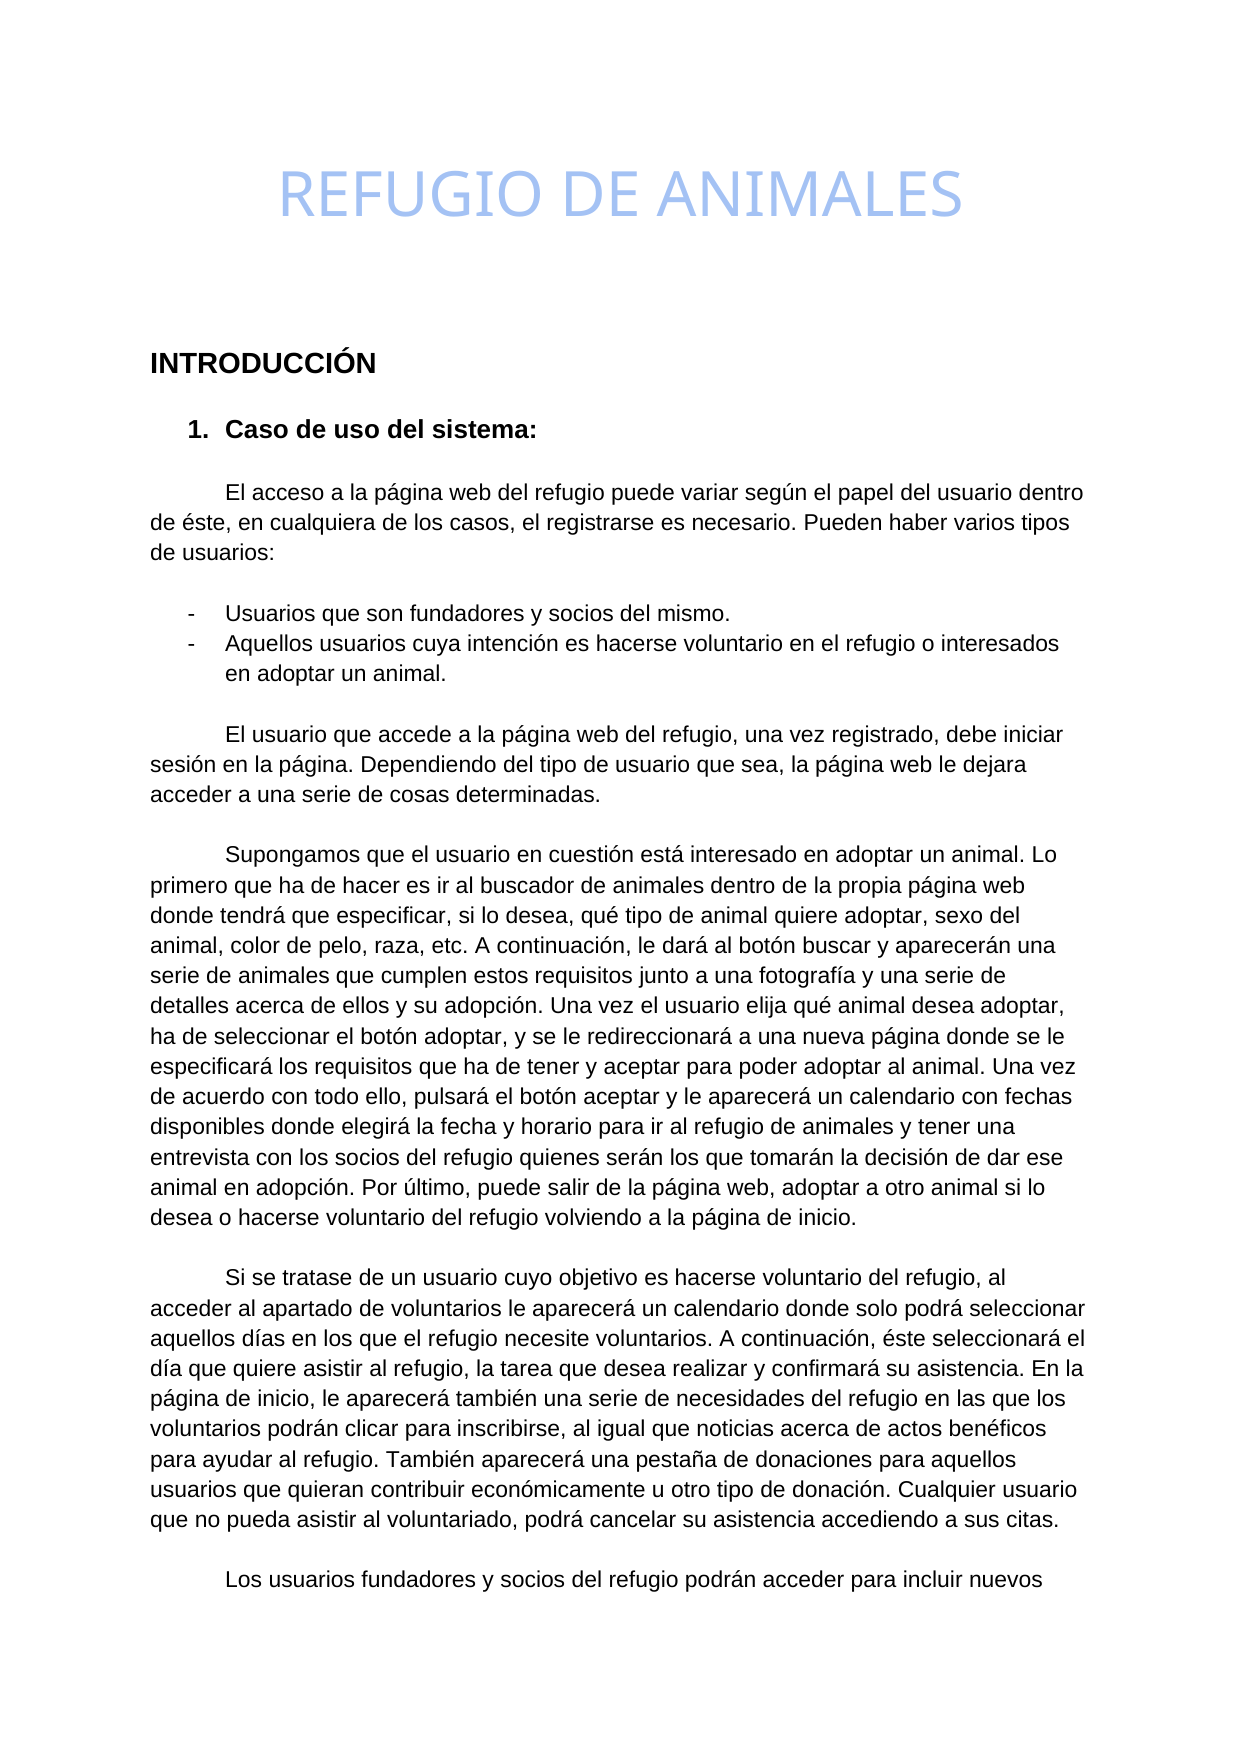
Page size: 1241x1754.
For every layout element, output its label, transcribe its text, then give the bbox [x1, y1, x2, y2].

text REFUGIO DE ANIMALES [150, 150, 1090, 235]
text Si se tratase de un usuario cuyo objetivo es hacerse voluntario del refugio, al acceder al apartado de voluntarios le aparecerá un calendario donde solo podrá seleccionar aquellos días en los que el refugio necesite voluntarios. A continuación, éste seleccionará el día que quiere asistir al refugio, la tarea que desea realizar y confirmará su asistencia. En la página de inicio, le aparecerá también una serie de necesidades del refugio en las que los voluntarios podrán clicar para inscribirse, al igual que noticias acerca de actos benéficos para ayudar al refugio. También aparecerá una pestaña de donaciones para aquellos usuarios que quieran contribuir económicamente u otro tipo de donación. Cualquier usuario que no pueda asistir al voluntariado, podrá cancelar su asistencia accediendo a sus citas. [150, 1264, 1090, 1532]
text El usuario que accede a la página web del refugio, una vez registrado, debe iniciar sesión en la página. Dependiendo del tipo de usuario que sea, la página web le dejara acceder a una serie de cosas determinadas. [150, 721, 1090, 807]
list Aquellos usuarios cuya intención es hacerse voluntario en el refugio o interesados en adoptar un animal. [187, 630, 1090, 687]
text INTRODUCCIÓN [150, 346, 1090, 379]
text Supongamos que el usuario en cuestión está interesado en adoptar un animal. Lo primero que ha de hacer es ir al buscador de animales dentro de la propia página web donde tendrá que especificar, si lo desea, qué tipo de animal quiere adoptar, sexo del animal, color de pelo, raza, etc. A continuación, le dará al botón buscar y aparecerán una serie de animales que cumplen estos requisitos junto a una fotografía y una serie de detalles acerca de ellos y su adopción. Una vez el usuario elija qué animal desea adoptar, ha de seleccionar el botón adoptar, y se le redireccionará a una nueva página donde se le especificará los requisitos que ha de tener y aceptar para poder adoptar al animal. Una vez de acuerdo con todo ello, pulsará el botón aceptar y le aparecerá un calendario con fechas disponibles donde elegirá la fecha y horario para ir al refugio de animales y tener una entrevista con los socios del refugio quienes serán los que tomarán la decisión de dar ese animal en adopción. Por último, puede salir de la página web, adoptar a otro animal si lo desea o hacerse voluntario del refugio volviendo a la página de inicio. [150, 841, 1090, 1230]
list Caso de uso del sistema: [187, 414, 1090, 444]
list Usuarios que son fundadores y socios del mismo. [187, 600, 1090, 626]
text El acceso a la página web del refugio puede variar según el papel del usuario dentro de éste, en cualquiera de los casos, el registrarse es necesario. Pueden haber varios tipos de usuarios: [150, 479, 1090, 566]
text Los usuarios fundadores y socios del refugio podrán acceder para incluir nuevos [150, 1566, 1090, 1593]
